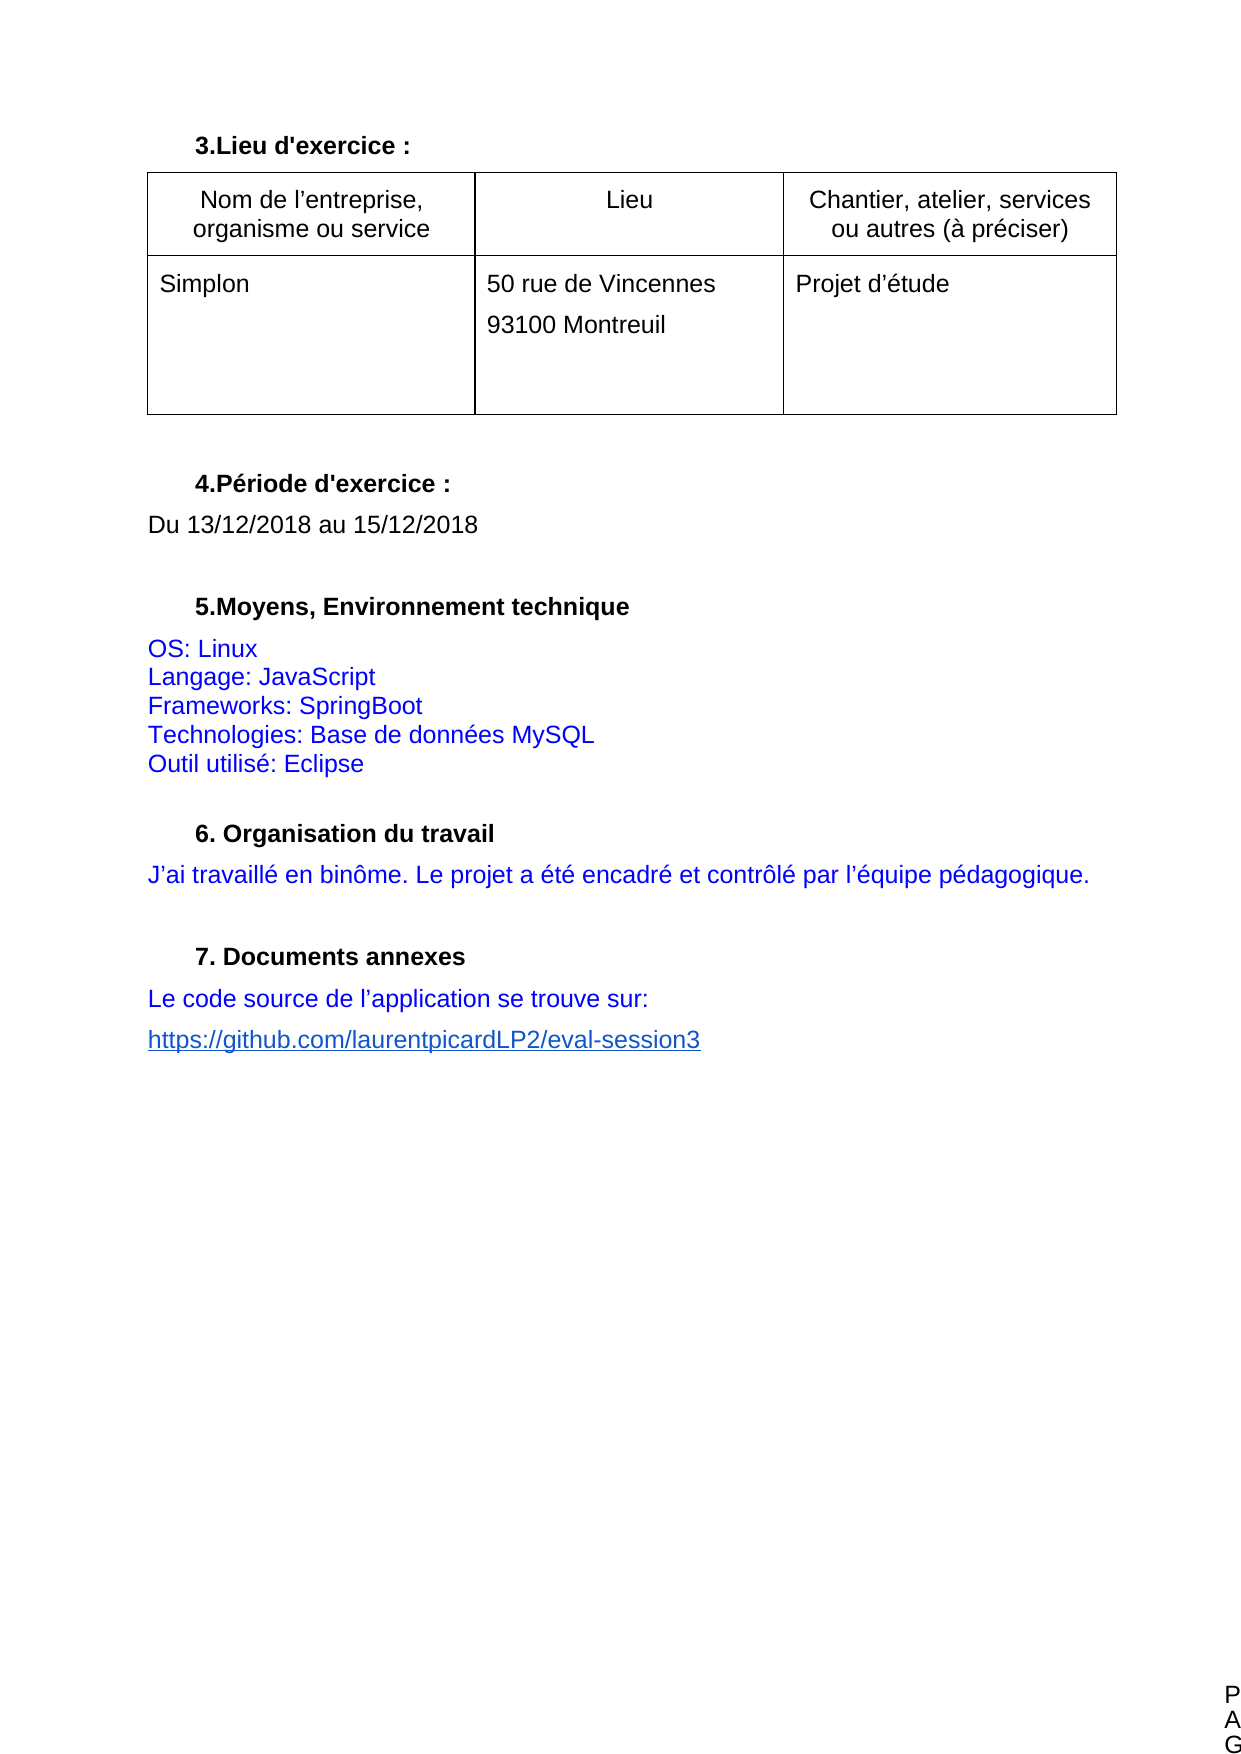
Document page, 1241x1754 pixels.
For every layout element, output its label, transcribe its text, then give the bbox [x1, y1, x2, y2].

text Frameworks: SpringBoot [148, 691, 1092, 720]
text https://github.com/laurentpicardLP2/eval-session3 [148, 1025, 1092, 1053]
text J’ai travaillé en binôme. Le projet a été encadré et contrôlé par l’équipe pédagogique. [148, 860, 1092, 888]
table_header Chantier, atelier, services ou autres (à préciser) [784, 173, 1116, 255]
table_cell 50 rue de Vincennes 93100 Montreuil [476, 256, 783, 414]
text Langage: JavaScript [148, 662, 1092, 691]
table_cell Projet d’étude [784, 256, 1116, 414]
text 5.Moyens, Environnement technique [195, 592, 1092, 621]
text Outil utilisé: Eclipse [148, 748, 1092, 777]
text 6. Organisation du travail [195, 818, 1092, 847]
table_header Lieu [476, 173, 783, 255]
text Du 13/12/2018 au 15/12/2018 [148, 510, 1092, 538]
table_header Nom de l’entreprise, organisme ou service [148, 173, 474, 255]
text 4.Période d'exercice : [195, 468, 1092, 497]
text Technologies: Base de données MySQL [148, 720, 1092, 748]
text 3.Lieu d'exercice : [195, 131, 1092, 159]
text OS: Linux [148, 633, 1092, 662]
table_cell Simplon [148, 256, 474, 414]
text 7. Documents annexes [195, 942, 1092, 971]
text Le code source de l’application se trouve sur: [148, 983, 1092, 1012]
